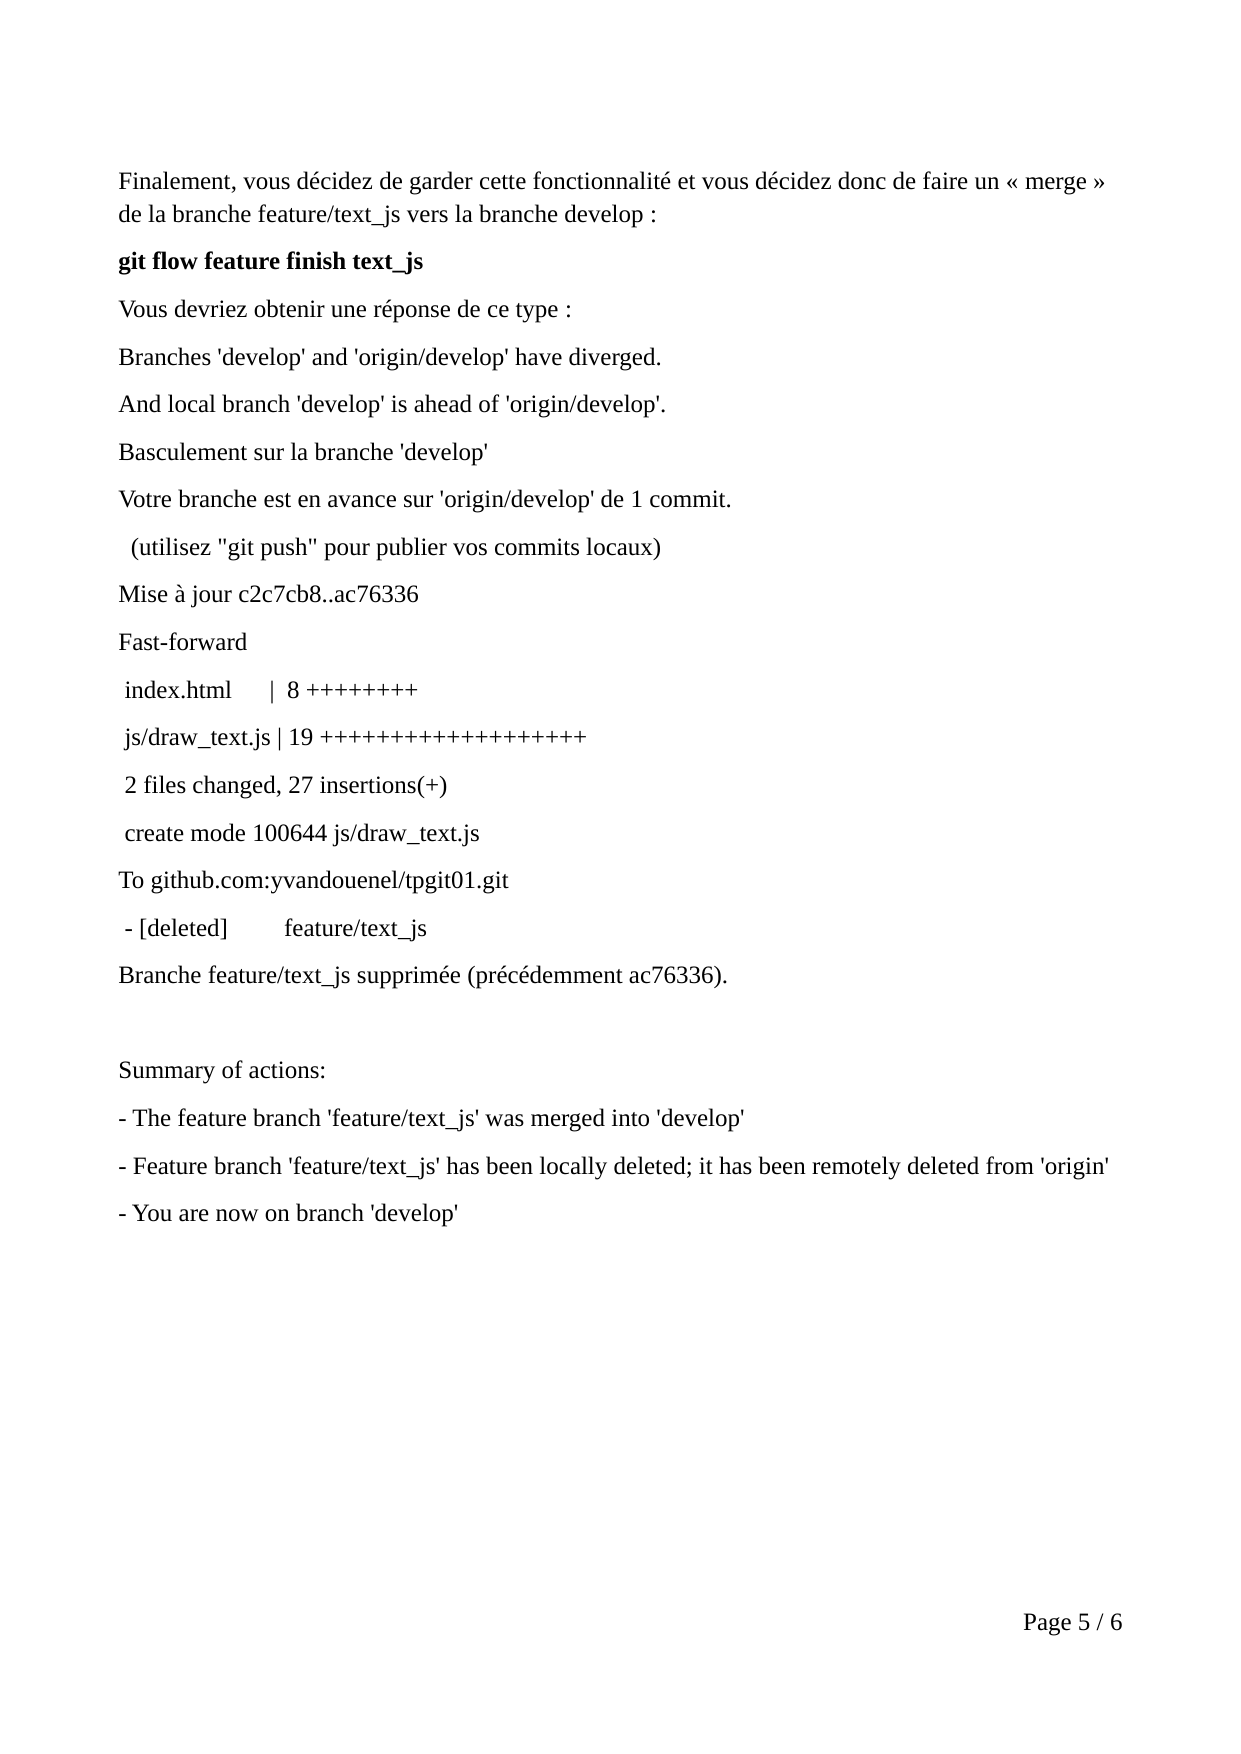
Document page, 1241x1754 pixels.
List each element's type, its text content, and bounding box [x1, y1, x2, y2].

text Fast-forward [118, 627, 1122, 656]
text - Feature branch 'feature/text_js' has been locally deleted; it has been remotely deleted from 'origin' [118, 1151, 1122, 1179]
text To github.com:yvandouenel/tpgit01.git [118, 865, 1122, 894]
text - You are now on branch 'develop' [118, 1198, 1122, 1227]
text - The feature branch 'feature/text_js' was merged into 'develop' [118, 1103, 1122, 1132]
text Basculement sur la branche 'develop' [118, 437, 1122, 466]
text Branche feature/text_js supprimée (précédemment ac76336). [118, 960, 1122, 989]
text Finalement, vous décidez de garder cette fonctionnalité et vous décidez donc de faire un « merge » de la branche feature/text_js vers la branche develop : [118, 166, 1122, 227]
text Mise à jour c2c7cb8..ac76336 [118, 579, 1122, 608]
text index.html | 8 ++++++++ [118, 675, 1122, 703]
text And local branch 'develop' is ahead of 'origin/develop'. [118, 389, 1122, 418]
text Votre branche est en avance sur 'origin/develop' de 1 commit. [118, 484, 1122, 513]
text (utilisez "git push" pour publier vos commits locaux) [118, 532, 1122, 561]
text create mode 100644 js/draw_text.js [118, 818, 1122, 846]
text - [deleted] feature/text_js [118, 913, 1122, 942]
text Summary of actions: [118, 1056, 1122, 1084]
text js/draw_text.js | 19 +++++++++++++++++++ [118, 722, 1122, 751]
text git flow feature finish text_js [118, 246, 1122, 275]
text 2 files changed, 27 insertions(+) [118, 770, 1122, 799]
text Branches 'develop' and 'origin/develop' have diverged. [118, 342, 1122, 370]
text Vous devriez obtenir une réponse de ce type : [118, 294, 1122, 323]
